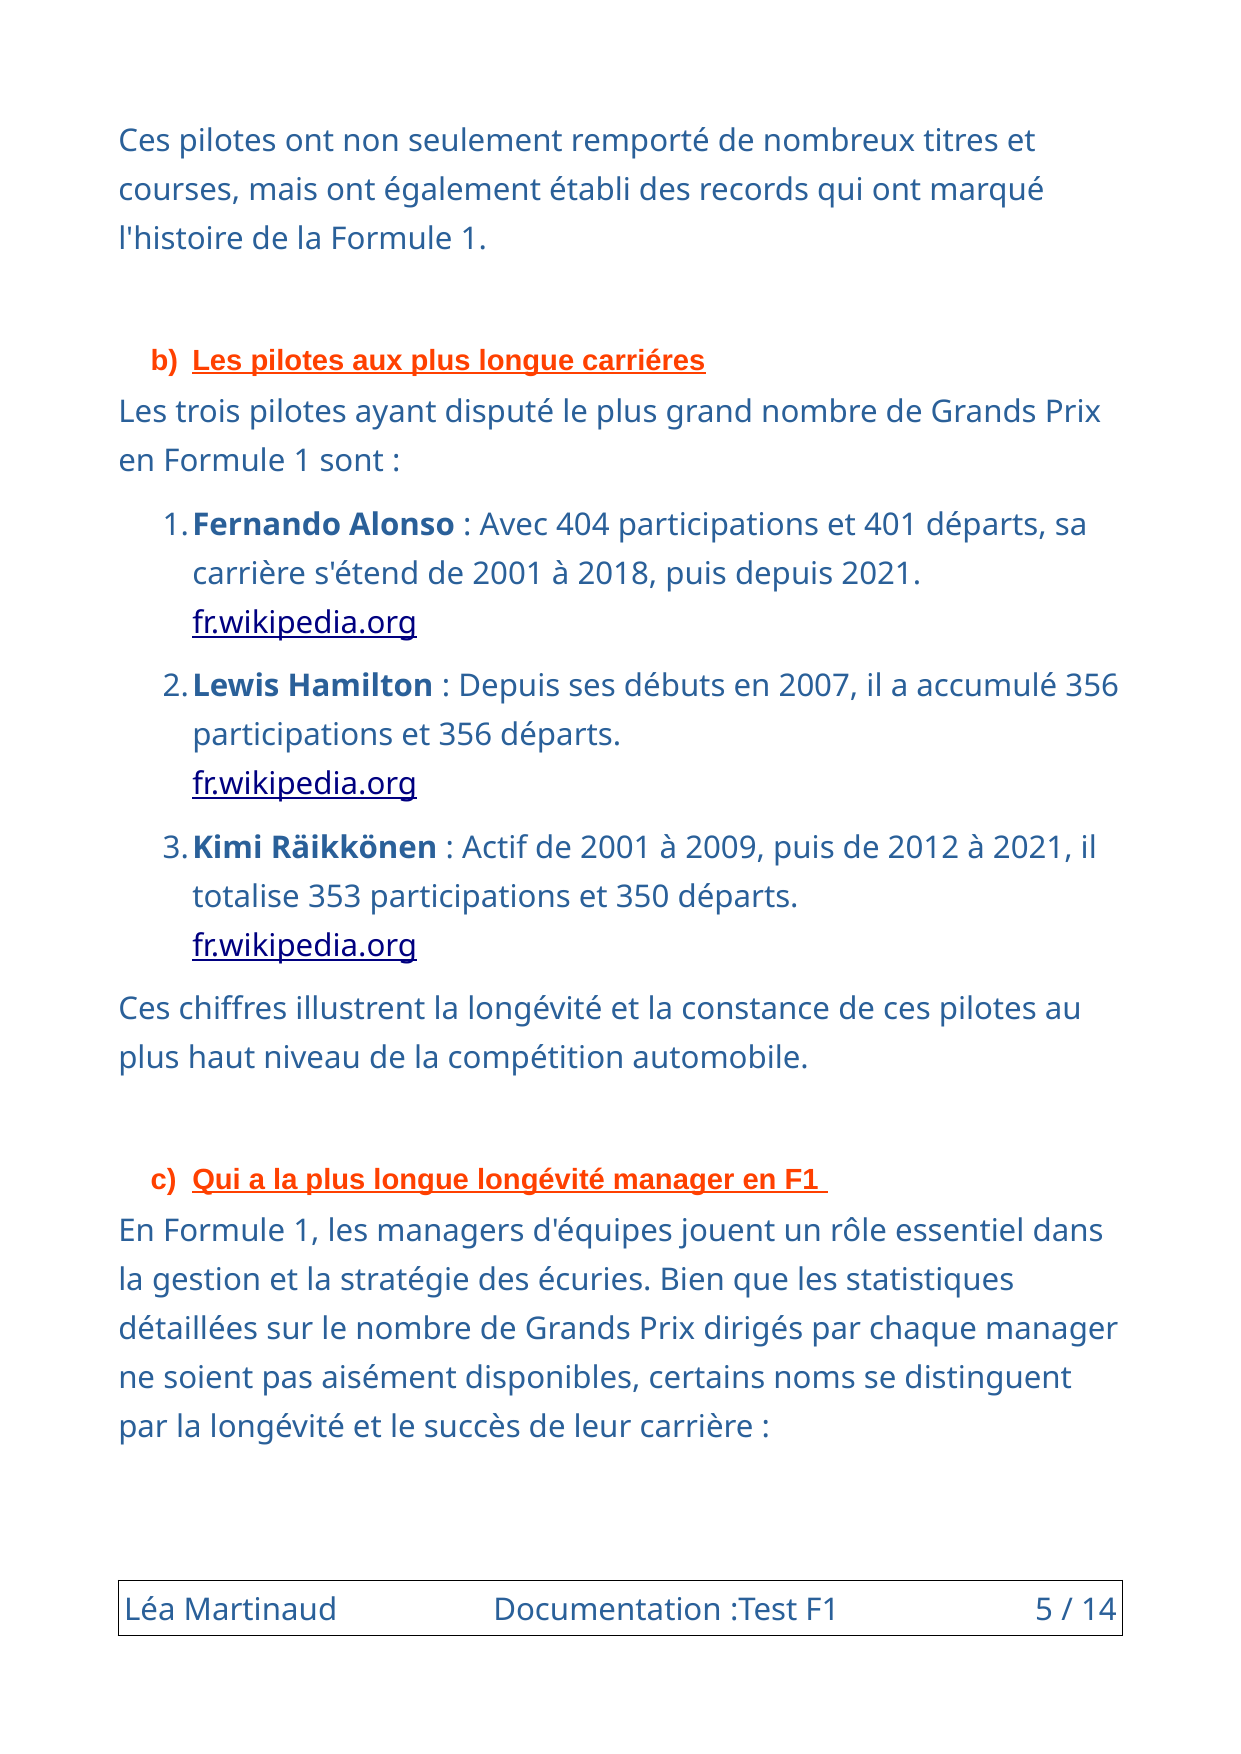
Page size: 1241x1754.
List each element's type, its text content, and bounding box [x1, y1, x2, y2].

subtitle Qui a la plus longue longévité manager en F1 [118, 1162, 1122, 1196]
list fr.wikipedia.org [162, 922, 1122, 965]
list Fernando Alonso : Avec 404 participations et 401 départs, sa carrière s'étend de 2001 à 2018, puis depuis 2021. [162, 502, 1122, 593]
text En Formule 1, les managers d'équipes jouent un rôle essentiel dans la gestion et la stratégie des écuries. Bien que les statistiques détaillées sur le nombre de Grands Prix dirigés par chaque manager ne soient pas aisément disponibles, certains noms se distinguent par la longévité et le succès de leur carrière : [118, 1208, 1122, 1447]
text Ces pilotes ont non seulement remporté de nombreux titres et courses, mais ont également établi des records qui ont marqué l'histoire de la Formule 1. [118, 118, 1122, 259]
text Les trois pilotes ayant disputé le plus grand nombre de Grands Prix en Formule 1 sont : [118, 389, 1122, 481]
text Ces chiffres illustrent la longévité et la constance de ces pilotes au plus haut niveau de la compétition automobile. [118, 986, 1122, 1078]
list Kimi Räikkönen : Actif de 2001 à 2009, puis de 2012 à 2021, il totalise 353 participations et 350 départs. [162, 824, 1122, 916]
list fr.wikipedia.org [162, 761, 1122, 804]
list Lewis Hamilton : Depuis ses débuts en 2007, il a accumulé 356 participations et 356 départs. [162, 663, 1122, 755]
list fr.wikipedia.org [162, 599, 1122, 642]
subtitle Les pilotes aux plus longue carriéres [118, 343, 1122, 377]
